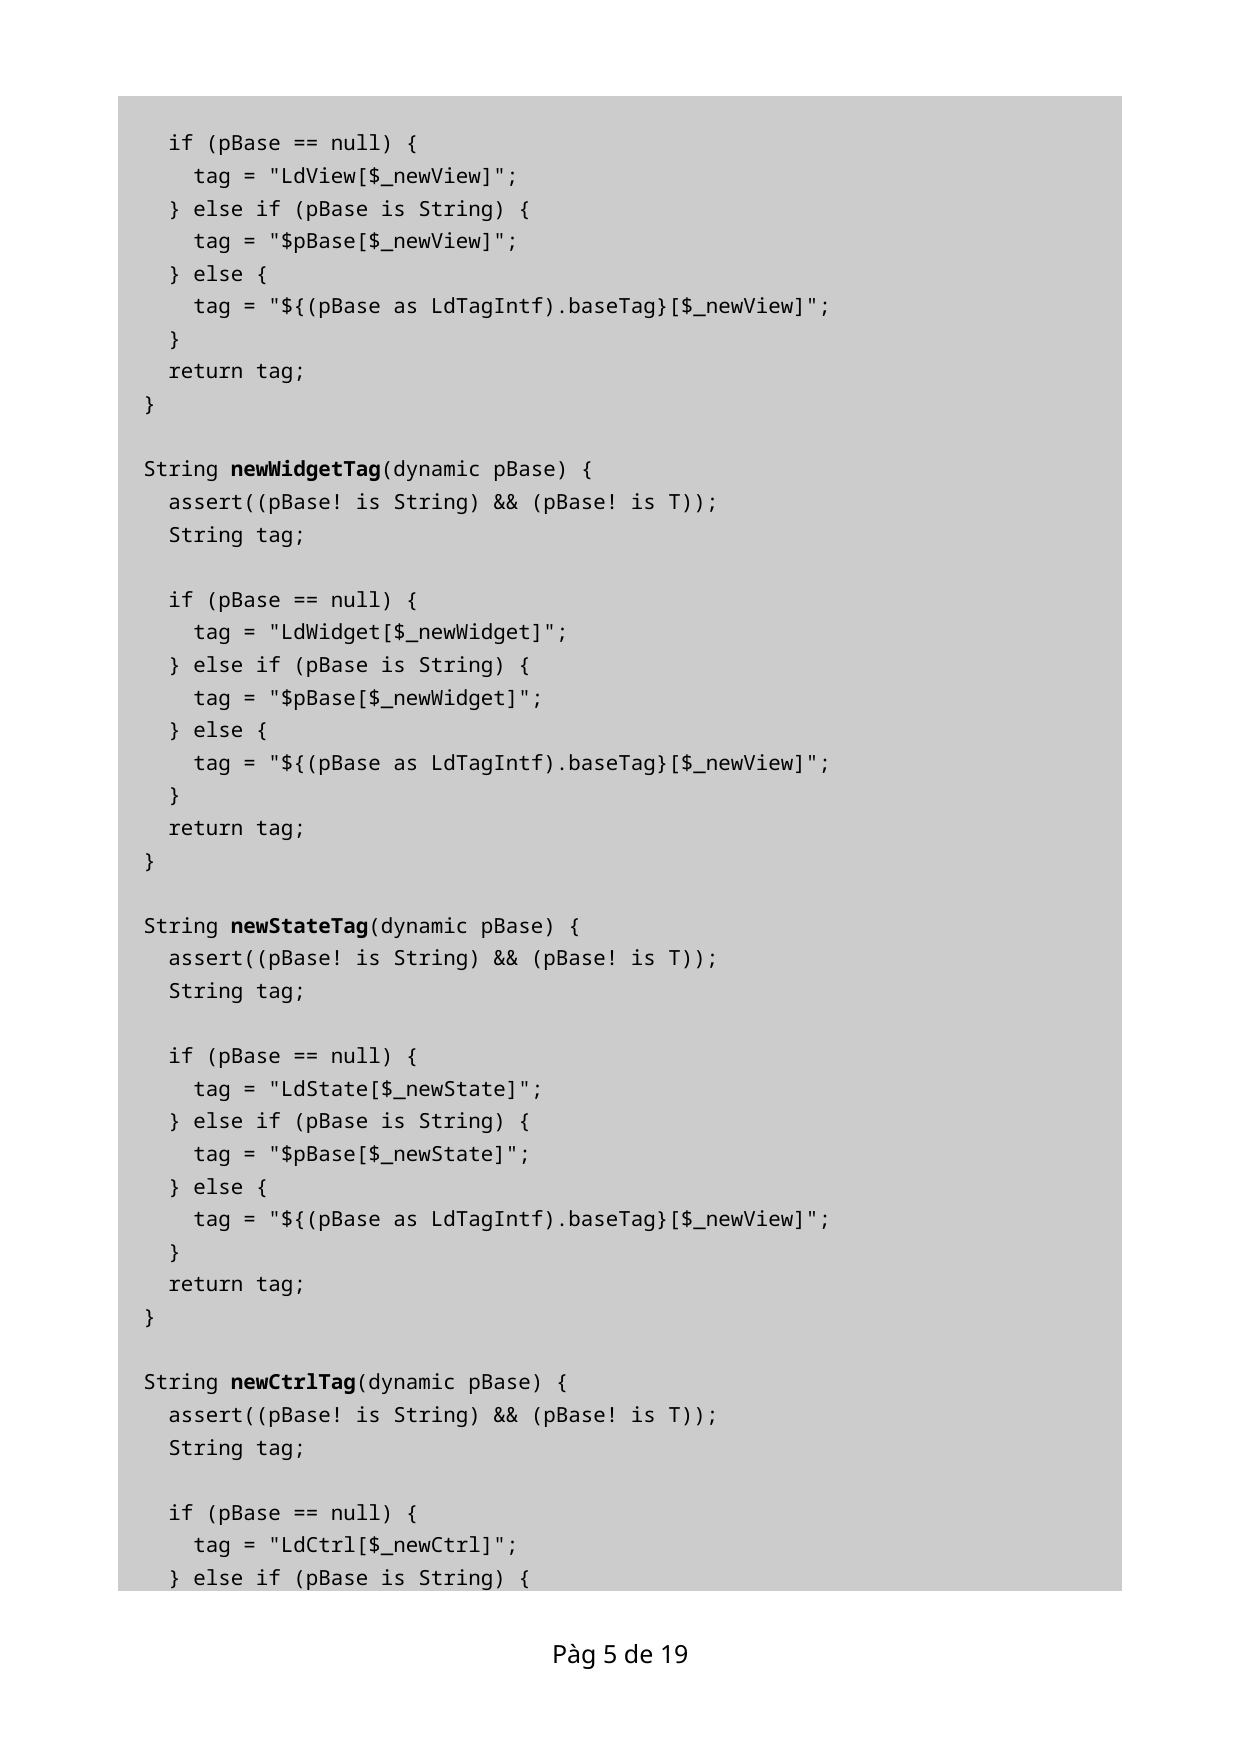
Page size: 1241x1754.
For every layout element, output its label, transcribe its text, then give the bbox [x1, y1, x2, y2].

text } [118, 389, 1122, 418]
text tag = "LdCtrl[$_newCtrl]"; [118, 1530, 1122, 1559]
text tag = "LdView[$_newView]"; [118, 161, 1122, 189]
text String tag; [118, 520, 1122, 548]
text } else if (pBase is String) { [118, 1107, 1122, 1135]
text tag = "${(pBase as LdTagIntf).baseTag}[$_newView]"; [118, 748, 1122, 776]
text String newCtrlTag(dynamic pBase) { [118, 1367, 1122, 1396]
text tag = "$pBase[$_newWidget]"; [118, 683, 1122, 711]
text } [118, 781, 1122, 809]
text assert((pBase! is String) && (pBase! is T)); [118, 943, 1122, 972]
text return tag; [118, 357, 1122, 385]
text } else if (pBase is String) { [118, 650, 1122, 678]
text } [118, 1302, 1122, 1331]
text } else { [118, 259, 1122, 287]
text } else { [118, 715, 1122, 744]
text } else if (pBase is String) { [118, 194, 1122, 222]
text if (pBase == null) { [118, 1041, 1122, 1070]
text } [118, 324, 1122, 352]
text String tag; [118, 976, 1122, 1004]
text return tag; [118, 1269, 1122, 1298]
text } else { [118, 1172, 1122, 1200]
text assert((pBase! is String) && (pBase! is T)); [118, 487, 1122, 516]
text if (pBase == null) { [118, 585, 1122, 613]
text String newStateTag(dynamic pBase) { [118, 911, 1122, 939]
text String tag; [118, 1433, 1122, 1461]
text tag = "LdWidget[$_newWidget]"; [118, 617, 1122, 646]
text tag = "LdState[$_newState]"; [118, 1074, 1122, 1102]
text tag = "${(pBase as LdTagIntf).baseTag}[$_newView]"; [118, 1204, 1122, 1233]
text assert((pBase! is String) && (pBase! is T)); [118, 1400, 1122, 1428]
text if (pBase == null) { [118, 128, 1122, 157]
text tag = "$pBase[$_newState]"; [118, 1139, 1122, 1168]
text } [118, 846, 1122, 874]
text } [118, 1237, 1122, 1265]
text if (pBase == null) { [118, 1498, 1122, 1526]
text } else if (pBase is String) { [118, 1563, 1122, 1591]
text return tag; [118, 813, 1122, 842]
text tag = "$pBase[$_newView]"; [118, 226, 1122, 255]
text String newWidgetTag(dynamic pBase) { [118, 454, 1122, 483]
text tag = "${(pBase as LdTagIntf).baseTag}[$_newView]"; [118, 291, 1122, 320]
